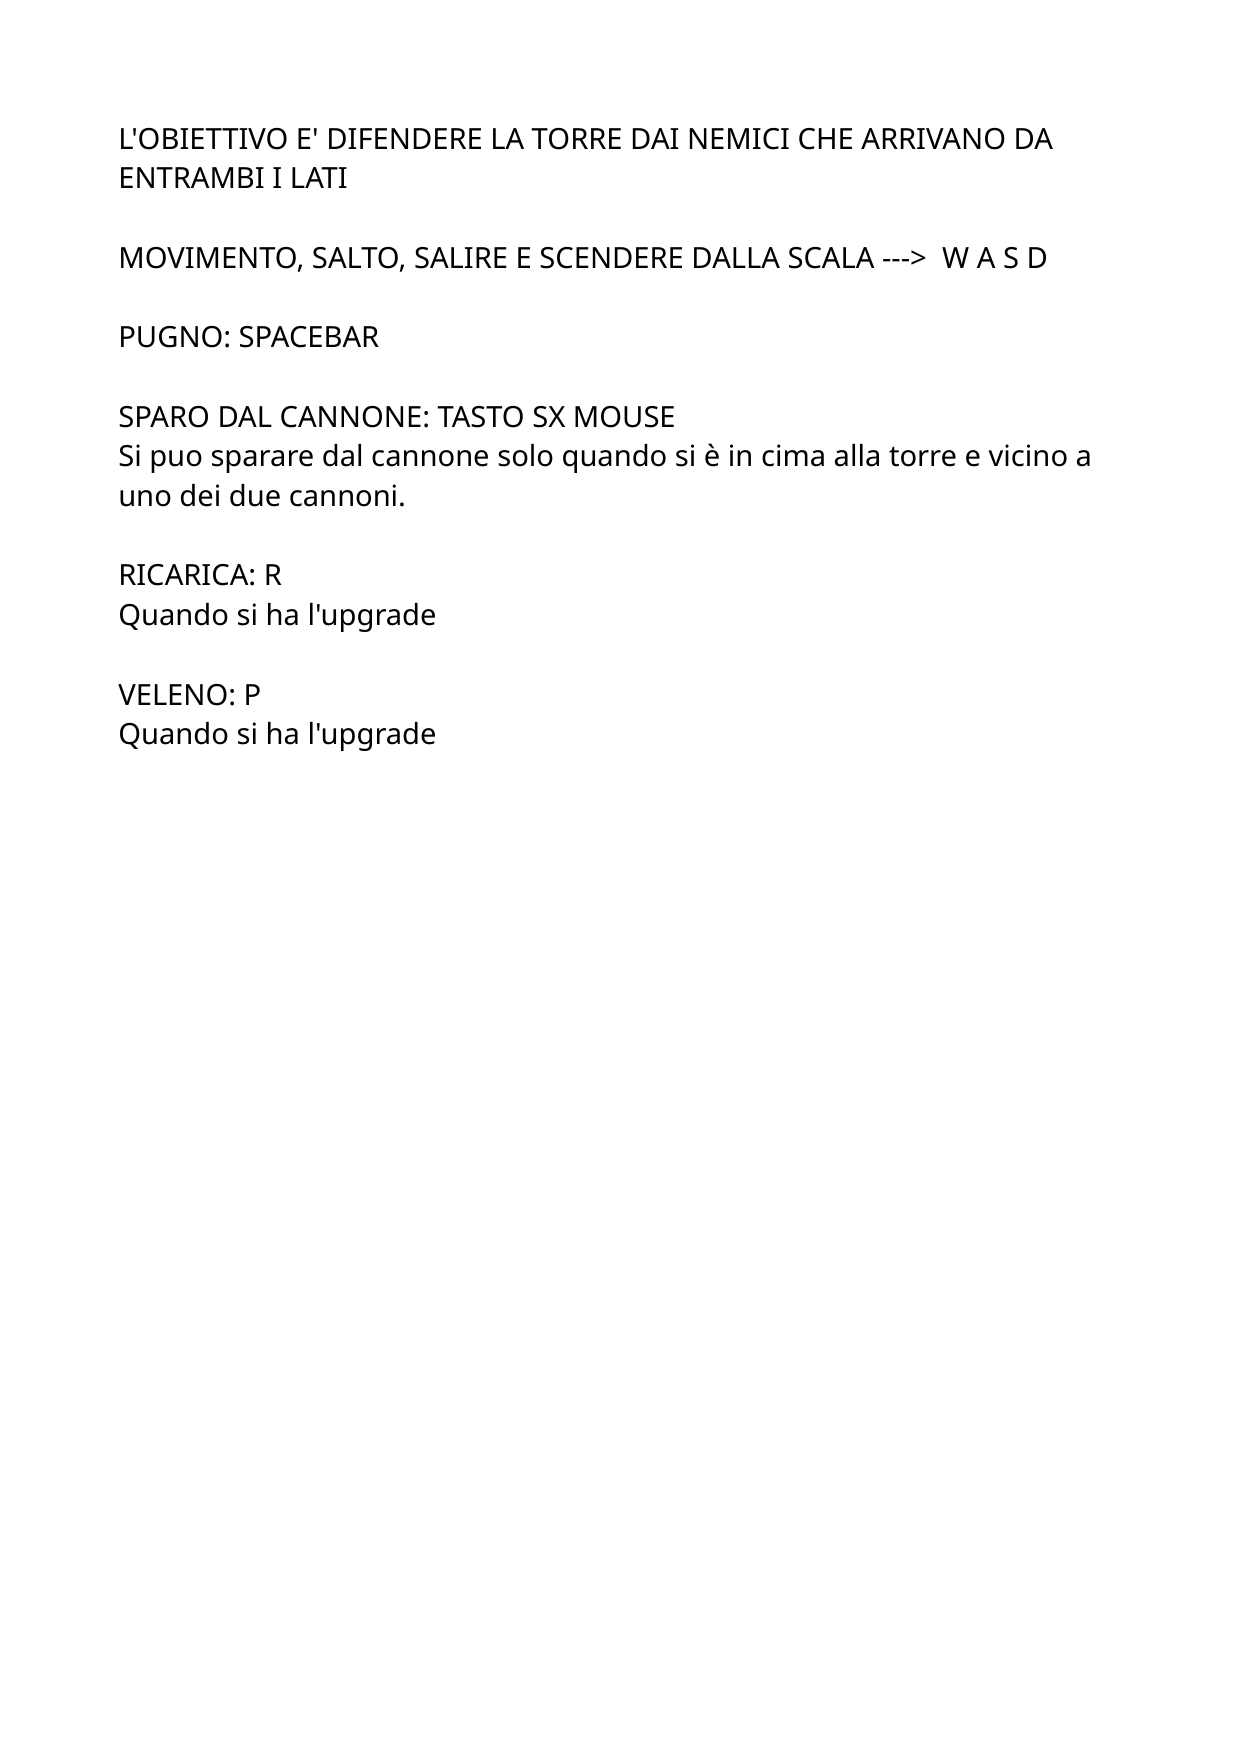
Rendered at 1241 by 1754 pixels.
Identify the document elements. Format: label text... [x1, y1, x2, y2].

text Quando si ha l'upgrade [118, 594, 1122, 634]
text RICARICA: R [118, 555, 1122, 594]
text MOVIMENTO, SALTO, SALIRE E SCENDERE DALLA SCALA ---> W A S D [118, 237, 1122, 277]
text Quando si ha l'upgrade [118, 713, 1122, 753]
text SPARO DAL CANNONE: TASTO SX MOUSE [118, 396, 1122, 436]
text Si puo sparare dal cannone solo quando si è in cima alla torre e vicino a uno dei due cannoni. [118, 436, 1122, 515]
text VELENO: P [118, 674, 1122, 713]
text PUGNO: SPACEBAR [118, 317, 1122, 356]
text L'OBIETTIVO E' DIFENDERE LA TORRE DAI NEMICI CHE ARRIVANO DA ENTRAMBI I LATI [118, 118, 1122, 197]
